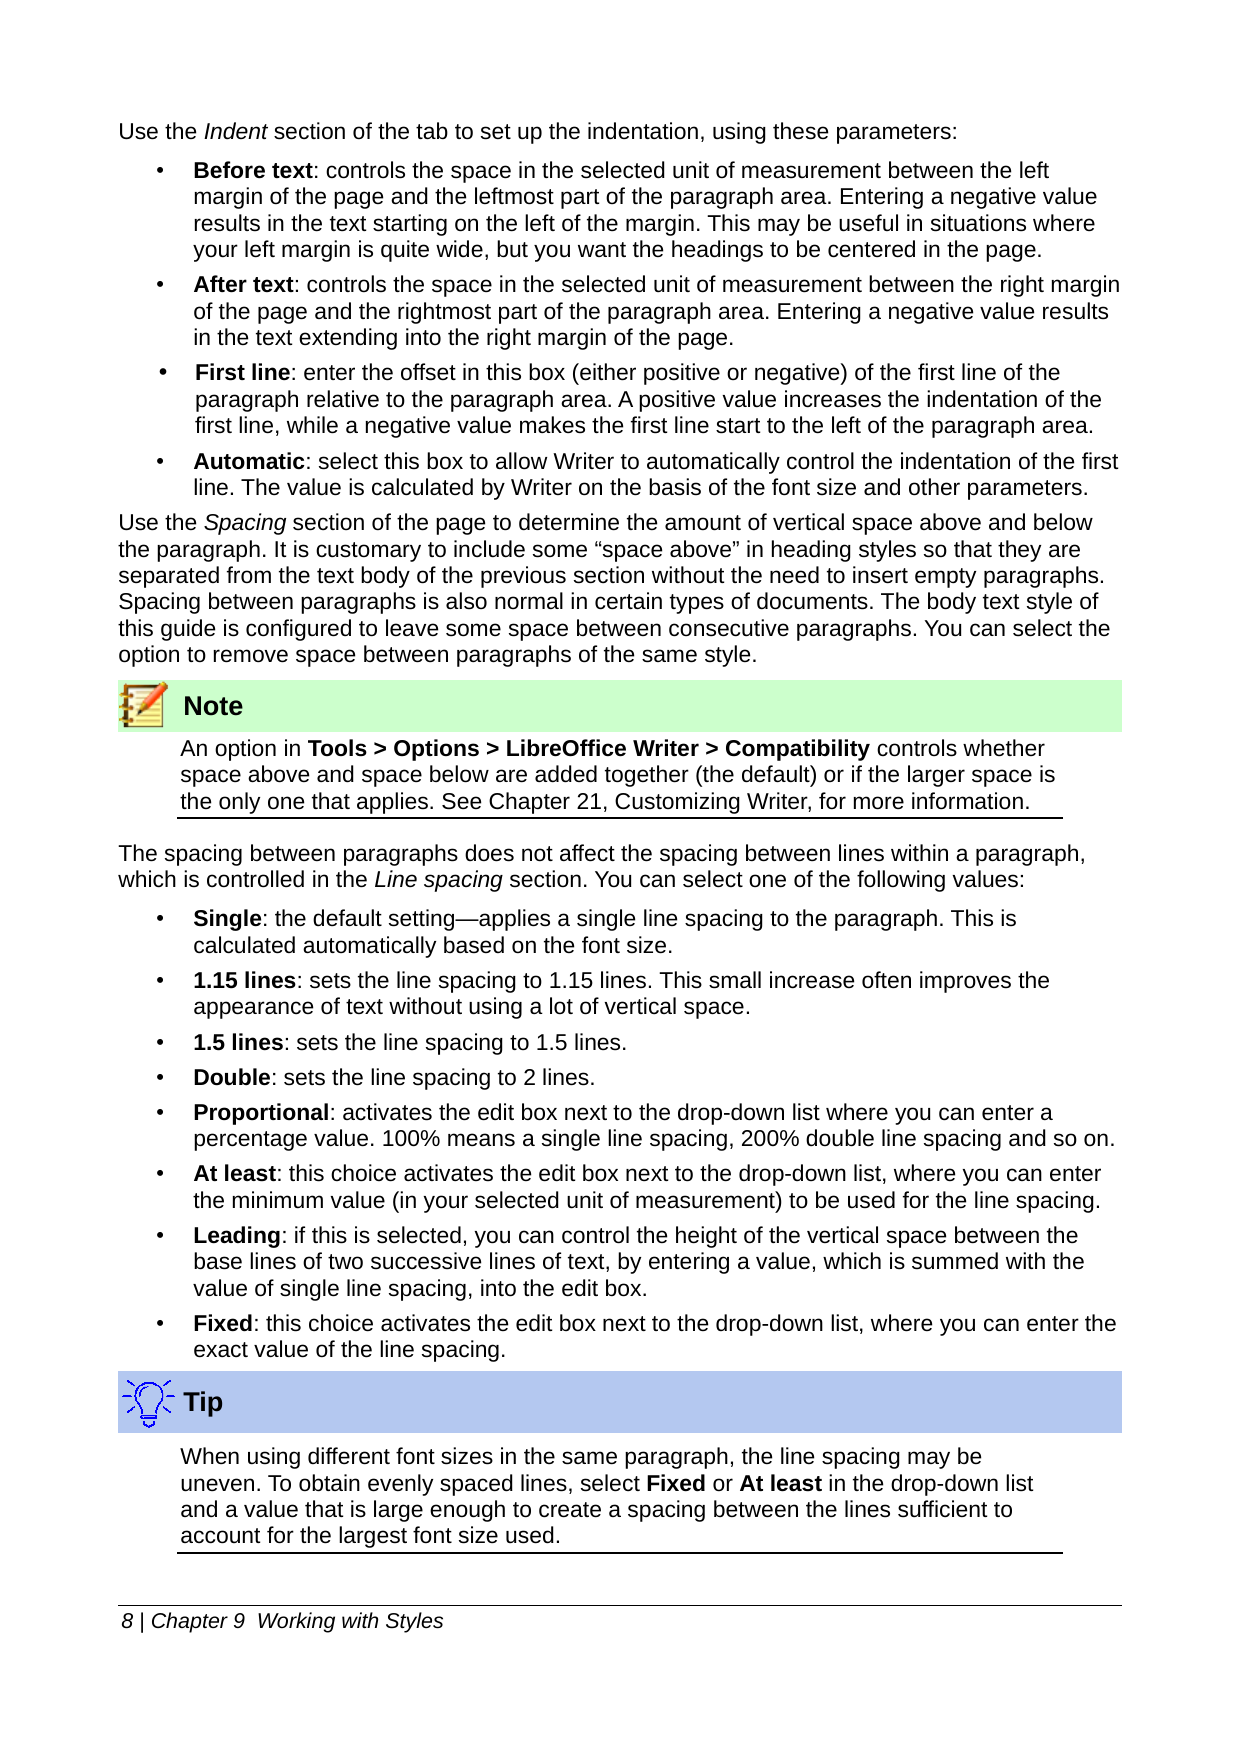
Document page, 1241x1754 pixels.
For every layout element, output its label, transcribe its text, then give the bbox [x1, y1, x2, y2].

list The spacing between paragraphs does not affect the spacing between lines within a paragraph, which is controlled in the Line spacing section. You can select one of the following values: [118, 840, 1122, 893]
list After text: controls the space in the selected unit of measurement between the right margin of the page and the rightmost part of the paragraph area. Entering a negative value results in the text extending into the right margin of the page. [156, 271, 1122, 350]
list Double: sets the line spacing to 2 lines. [156, 1064, 1122, 1090]
list Automatic: select this box to allow Writer to automatically control the indentation of the first line. The value is calculated by Writer on the basis of the font size and other parameters. [156, 448, 1122, 500]
list First line: enter the offset in this box (either positive or negative) of the first line of the paragraph relative to the paragraph area. A positive value increases the indentation of the first line, while a negative value makes the first line start to the left of the paragraph area. [156, 359, 1122, 439]
list Leading: if this is selected, you can control the height of the vertical space between the base lines of two successive lines of text, by entering a value, which is summed with the value of single line spacing, into the edit box. [156, 1222, 1122, 1301]
list Fixed: this choice activates the edit box next to the drop-down list, where you can enter the exact value of the line spacing. [156, 1310, 1122, 1363]
list 1.5 lines: sets the line spacing to 1.5 lines. [156, 1028, 1122, 1055]
list Before text: controls the space in the selected unit of measurement between the left margin of the page and the leftmost part of the paragraph area. Entering a negative value results in the text starting on the left of the margin. This may be useful in situations where your left margin is quite wide, but you want the headings to be centered in the page. [156, 157, 1122, 262]
list Proportional: activates the edit box next to the drop-down list where you can enter a percentage value. 100% means a single line spacing, 200% double line spacing and so on. [156, 1099, 1122, 1152]
list At least: this choice activates the edit box next to the drop-down list, where you can enter the minimum value (in your selected unit of measurement) to be used for the line spacing. [156, 1160, 1122, 1213]
subtitle Tip [118, 1371, 1122, 1433]
text An option in Tools > Options > LibreOffice Writer > Compatibility controls whether space above and space below are added together (the default) or if the larger space is the only one that applies. See Chapter 21, Customizing Writer, for more information. [177, 732, 1063, 817]
picture [119, 680, 170, 731]
picture [119, 1372, 179, 1432]
text Use the Spacing section of the page to determine the amount of vertical space above and below the paragraph. It is customary to include some “space above” in heading styles so that they are separated from the text body of the previous section without the need to insert empty paragraphs. Spacing between paragraphs is also normal in certain types of documents. The body text style of this guide is configured to leave some space between consecutive paragraphs. You can select the option to remove space between paragraphs of the same style. [118, 509, 1122, 667]
subtitle Note [118, 680, 1122, 732]
text When using different font sizes in the same paragraph, the line spacing may be uneven. To obtain evenly spaced lines, select Fixed or At least in the drop-down list and a value that is large enough to create a spacing between the lines sufficient to account for the largest font size used. [177, 1440, 1063, 1552]
list Single: the default setting—applies a single line spacing to the paragraph. This is calculated automatically based on the font size. [156, 905, 1122, 958]
list Use the Indent section of the tab to set up the indentation, using these parameters: [118, 118, 1122, 144]
list 1.15 lines: sets the line spacing to 1.15 lines. This small increase often improves the appearance of text without using a lot of vertical space. [156, 967, 1122, 1019]
